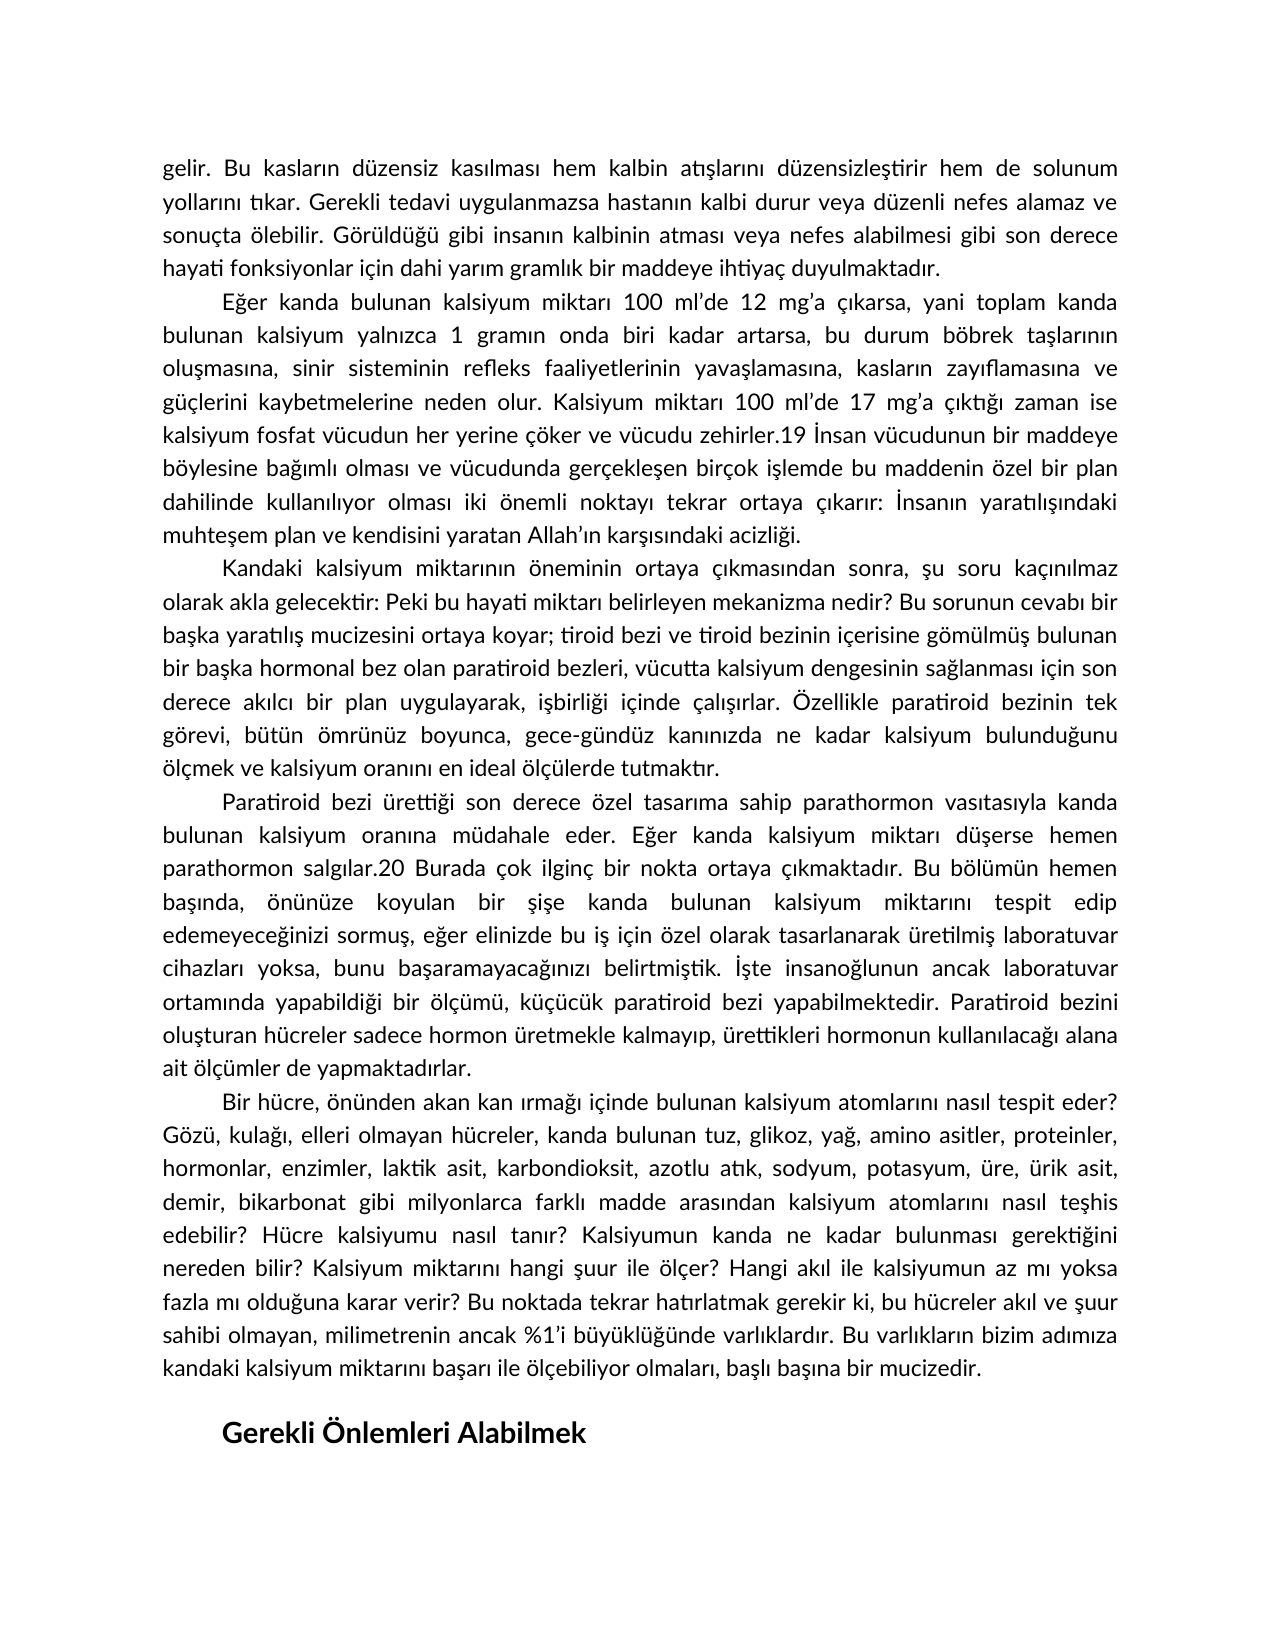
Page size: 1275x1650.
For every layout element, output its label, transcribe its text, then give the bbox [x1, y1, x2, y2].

text Gerekli Önlemleri Alabilmek [162, 1417, 1119, 1450]
text gelir. Bu kasların düzensiz kasılması hem kalbin atışlarını düzensizleştirir hem de solunum yollarını tıkar. Gerekli tedavi uygulanmazsa hastanın kalbi durur veya düzenli nefes alamaz ve sonuçta ölebilir. Görüldüğü gibi insanın kalbinin atması veya nefes alabilmesi gibi son derece hayati fonksiyonlar için dahi yarım gramlık bir maddeye ihtiyaç duyulmaktadır. [162, 150, 1119, 283]
text Kandaki kalsiyum miktarının öneminin ortaya çıkmasından sonra, şu soru kaçınılmaz olarak akla gelecektir: Peki bu hayati miktarı belirleyen mekanizma nedir? Bu sorunun cevabı bir başka yaratılış mucizesini ortaya koyar; tiroid bezi ve tiroid bezinin içerisine gömülmüş bulunan bir başka hormonal bez olan paratiroid bezleri, vücutta kalsiyum dengesinin sağlanması için son derece akılcı bir plan uygulayarak, işbirliği içinde çalışırlar. Özellikle paratiroid bezinin tek görevi, bütün ömrünüz boyunca, gece-gündüz kanınızda ne kadar kalsiyum bulunduğunu ölçmek ve kalsiyum oranını en ideal ölçülerde tutmaktır. [162, 550, 1119, 783]
text Bir hücre, önünden akan kan ırmağı içinde bulunan kalsiyum atomlarını nasıl tespit eder? Gözü, kulağı, elleri olmayan hücreler, kanda bulunan tuz, glikoz, yağ, amino asitler, proteinler, hormonlar, enzimler, laktik asit, karbondioksit, azotlu atık, sodyum, potasyum, üre, ürik asit, demir, bikarbonat gibi milyonlarca farklı madde arasından kalsiyum atomlarını nasıl teşhis edebilir? Hücre kalsiyumu nasıl tanır? Kalsiyumun kanda ne kadar bulunması gerektiğini nereden bilir? Kalsiyum miktarını hangi şuur ile ölçer? Hangi akıl ile kalsiyumun az mı yoksa fazla mı olduğuna karar verir? Bu noktada tekrar hatırlatmak gerekir ki, bu hücreler akıl ve şuur sahibi olmayan, milimetrenin ancak %1’i büyüklüğünde varlıklardır. Bu varlıkların bizim adımıza kandaki kalsiyum miktarını başarı ile ölçebiliyor olmaları, başlı başına bir mucizedir. [162, 1083, 1119, 1383]
text Eğer kanda bulunan kalsiyum miktarı 100 ml’de 12 mg’a çıkarsa, yani toplam kanda bulunan kalsiyum yalnızca 1 gramın onda biri kadar artarsa, bu durum böbrek taşlarının oluşmasına, sinir sisteminin refleks faaliyetlerinin yavaşlamasına, kasların zayıflamasına ve güçlerini kaybetmelerine neden olur. Kalsiyum miktarı 100 ml’de 17 mg’a çıktığı zaman ise kalsiyum fosfat vücudun her yerine çöker ve vücudu zehirler.19 İnsan vücudunun bir maddeye böylesine bağımlı olması ve vücudunda gerçekleşen birçok işlemde bu maddenin özel bir plan dahilinde kullanılıyor olması iki önemli noktayı tekrar ortaya çıkarır: İnsanın yaratılışındaki muhteşem plan ve kendisini yaratan Allah’ın karşısındaki acizliği. [162, 283, 1119, 550]
text Paratiroid bezi ürettiği son derece özel tasarıma sahip parathormon vasıtasıyla kanda bulunan kalsiyum oranına müdahale eder. Eğer kanda kalsiyum miktarı düşerse hemen parathormon salgılar.20 Burada çok ilginç bir nokta ortaya çıkmaktadır. Bu bölümün hemen başında, önünüze koyulan bir şişe kanda bulunan kalsiyum miktarını tespit edip edemeyeceğinizi sormuş, eğer elinizde bu iş için özel olarak tasarlanarak üretilmiş laboratuvar cihazları yoksa, bunu başaramayacağınızı belirtmiştik. İşte insanoğlunun ancak laboratuvar ortamında yapabildiği bir ölçümü, küçücük paratiroid bezi yapabilmektedir. Paratiroid bezini oluşturan hücreler sadece hormon üretmekle kalmayıp, ürettikleri hormonun kullanılacağı alana ait ölçümler de yapmaktadırlar. [162, 783, 1119, 1083]
